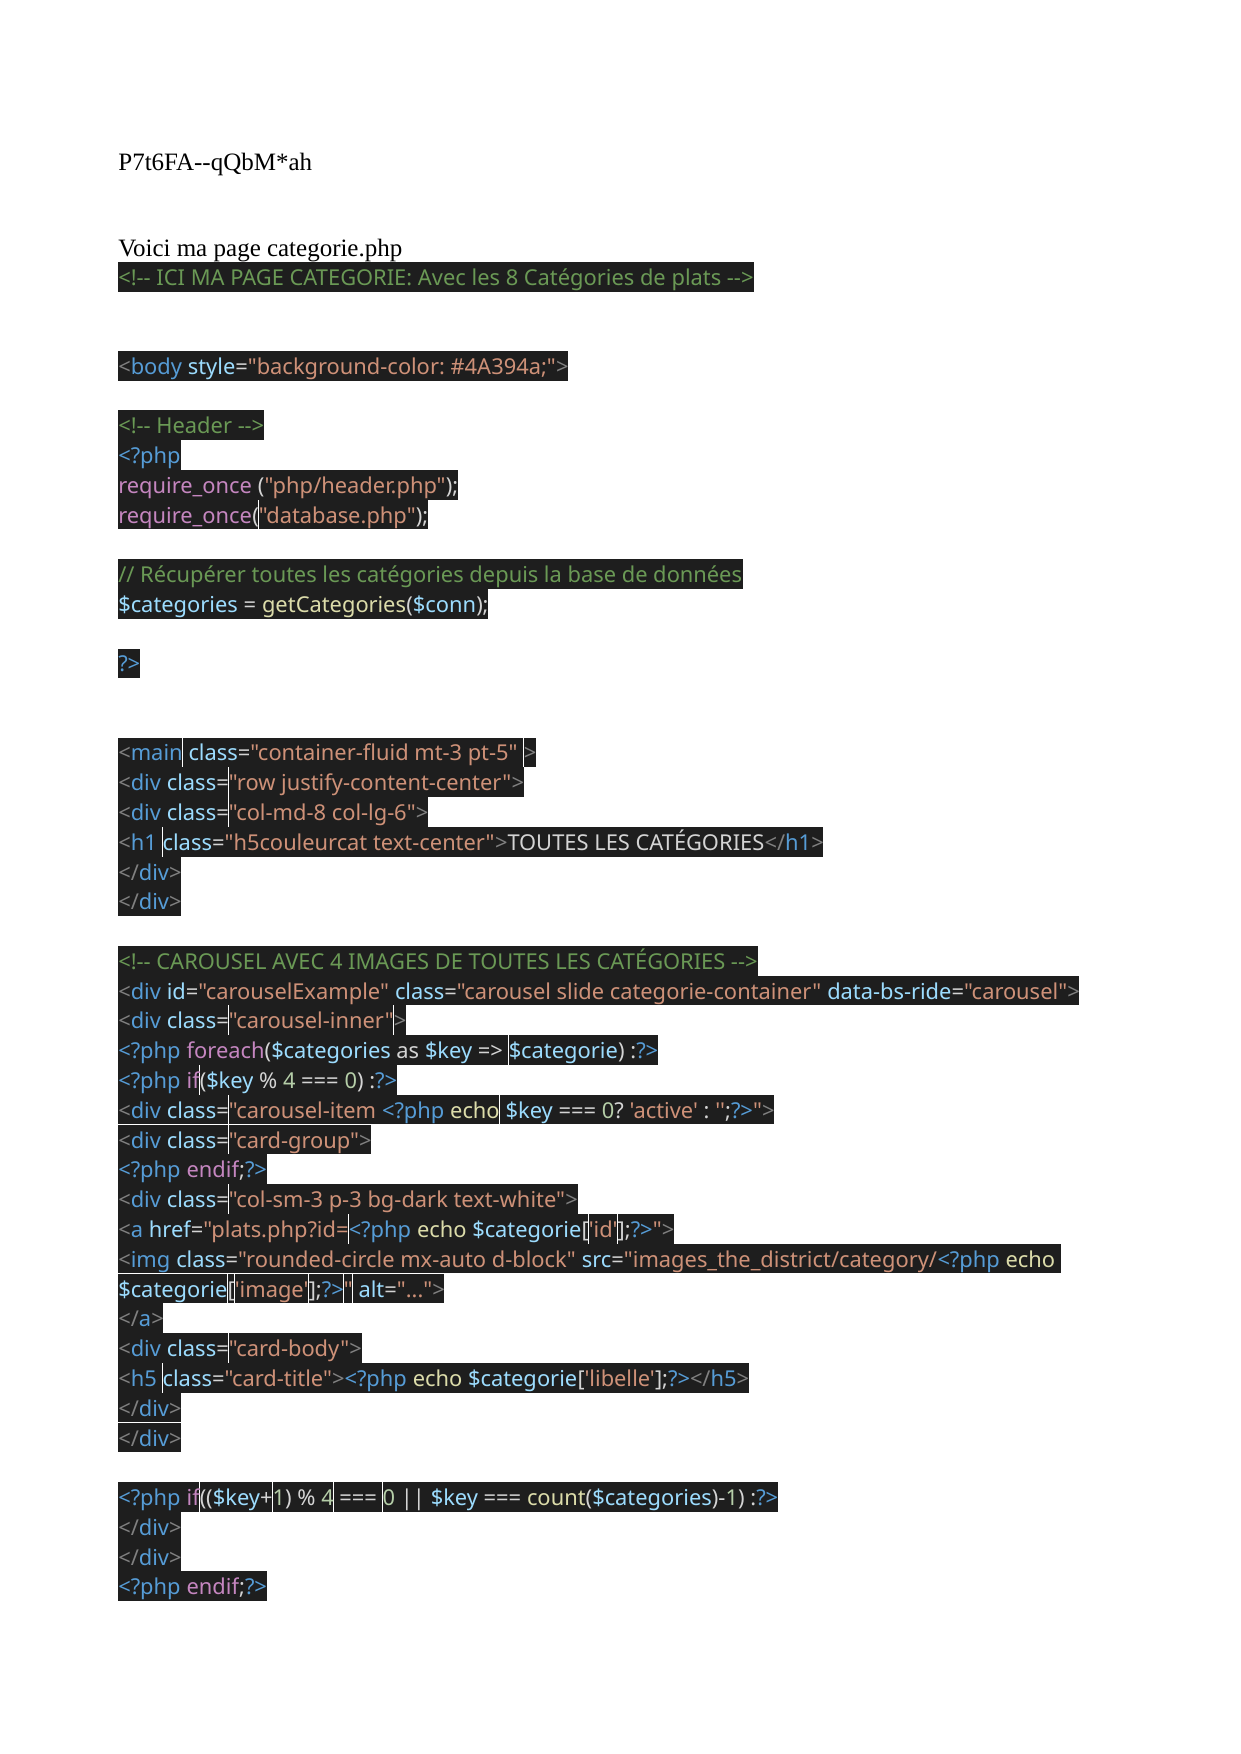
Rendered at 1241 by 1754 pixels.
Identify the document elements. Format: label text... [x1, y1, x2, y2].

text <div class="col-sm-3 p-3 bg-dark text-white"> [118, 1184, 1122, 1214]
text Voici ma page categorie.php [118, 233, 1122, 262]
text </a> [118, 1303, 1122, 1333]
text <div class="card-group"> [118, 1124, 1122, 1154]
text <a href="plats.php?id=<?php echo $categorie['id'];?>"> [118, 1214, 1122, 1244]
text <?php if($key % 4 === 0) :?> [118, 1065, 1122, 1095]
text <div class="carousel-item <?php echo $key === 0? 'active' : '';?>"> [118, 1095, 1122, 1124]
text <div id="carouselExample" class="carousel slide categorie-container" data-bs-ride="carousel"> [118, 976, 1122, 1005]
text <main class="container-fluid mt-3 pt-5" > [118, 737, 1122, 767]
text <!-- CAROUSEL AVEC 4 IMAGES DE TOUTES LES CATÉGORIES --> [118, 946, 1122, 976]
text <div class="carousel-inner"> [118, 1005, 1122, 1035]
text </div> [118, 1422, 1122, 1452]
text <?php if(($key+1) % 4 === 0 || $key === count($categories)-1) :?> [118, 1482, 1122, 1512]
text <div class="card-body"> [118, 1333, 1122, 1363]
text </div> [118, 886, 1122, 916]
text <!-- ICI MA PAGE CATEGORIE: Avec les 8 Catégories de plats --> [118, 262, 1122, 292]
text <body style="background-color: #4A394a;"> [118, 351, 1122, 381]
text <div class="col-md-8 col-lg-6"> [118, 797, 1122, 827]
text </div> [118, 1393, 1122, 1422]
text <img class="rounded-circle mx-auto d-block" src="images_the_district/category/<?php echo $categorie['image'];?>" alt="..."> [118, 1244, 1122, 1303]
text require_once ("php/header.php"); [118, 470, 1122, 500]
text <h1 class="h5couleurcat text-center">TOUTES LES CATÉGORIES</h1> [118, 827, 1122, 857]
text <?php foreach($categories as $key => $categorie) :?> [118, 1035, 1122, 1065]
text // Récupérer toutes les catégories depuis la base de données [118, 559, 1122, 589]
text ?> [118, 648, 1122, 678]
text <?php [118, 440, 1122, 470]
text </div> [118, 1542, 1122, 1571]
text <h5 class="card-title"><?php echo $categorie['libelle'];?></h5> [118, 1363, 1122, 1393]
text </div> [118, 857, 1122, 886]
text <?php endif;?> [118, 1154, 1122, 1184]
text <?php endif;?> [118, 1571, 1122, 1601]
text </div> [118, 1512, 1122, 1542]
text <!-- Header --> [118, 410, 1122, 440]
text require_once("database.php"); [118, 500, 1122, 529]
text <div class="row justify-content-center"> [118, 767, 1122, 797]
text $categories = getCategories($conn); [118, 589, 1122, 619]
text P7t6FA--qQbM*ah [118, 147, 1122, 176]
